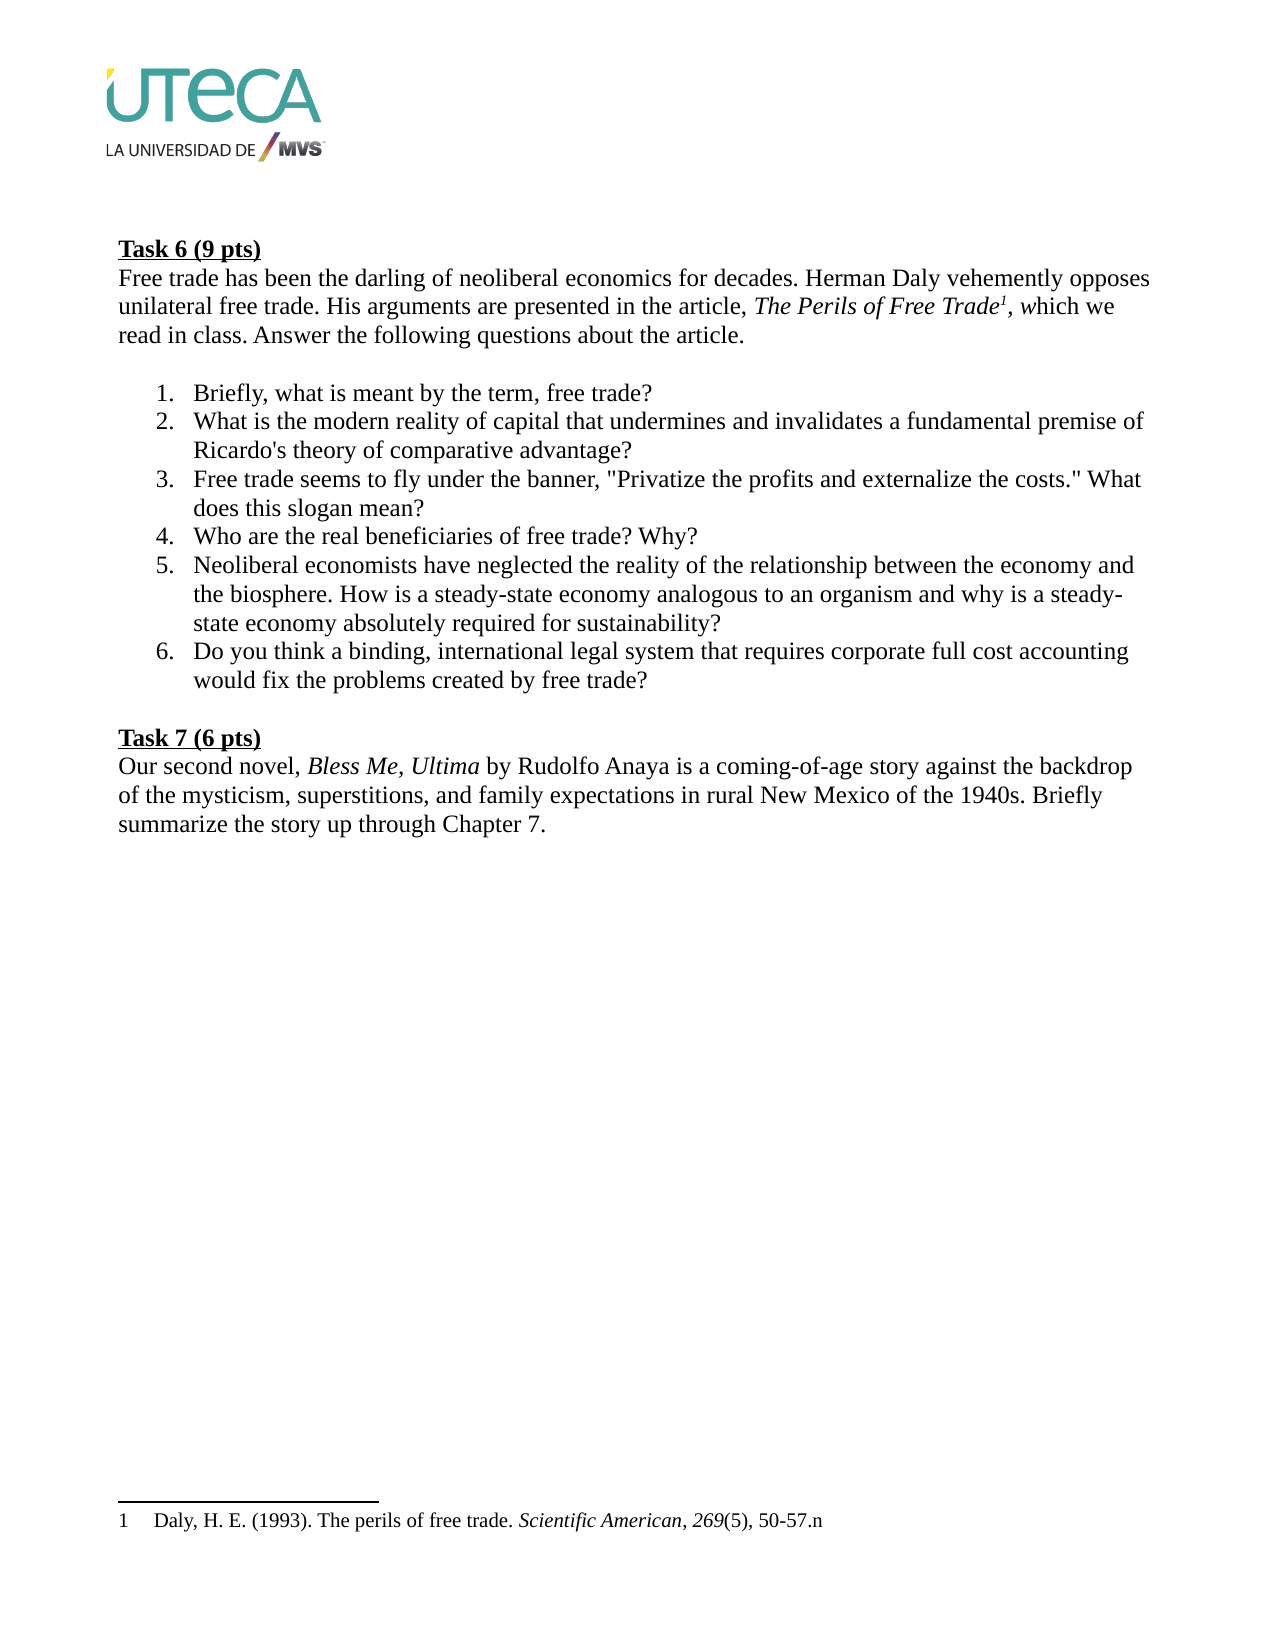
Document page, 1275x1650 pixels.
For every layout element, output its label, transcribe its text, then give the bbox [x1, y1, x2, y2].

list Who are the real beneficiaries of free trade? Why? [156, 521, 1157, 550]
picture [104, 64, 328, 166]
text Our second novel, Bless Me, Ultima by Rudolfo Anaya is a coming-of-age story against the backdrop of the mysticism, superstitions, and family expectations in rural New Mexico of the 1940s. Briefly summarize the story up through Chapter 7. [118, 751, 1157, 838]
list Do you think a binding, international legal system that requires corporate full cost accounting would fix the problems created by free trade? [156, 636, 1157, 694]
list What is the modern reality of capital that undermines and invalidates a fundamental premise of Ricardo's theory of comparative advantage? [156, 406, 1157, 464]
text Daly, H. E. (1993). The perils of free trade. Scientific American, 269(5), 50-57.n [118, 1508, 1157, 1532]
text Task 6 (9 pts) [118, 234, 1157, 263]
list Neoliberal economists have neglected the reality of the relationship between the economy and the biosphere. How is a steady-state economy analogous to an organism and why is a steady-state economy absolutely required for sustainability? [156, 550, 1157, 636]
text Free trade has been the darling of neoliberal economics for decades. Herman Daly vehemently opposes unilateral free trade. His arguments are presented in the article, The Perils of Free Trade, which we read in class. Answer the following questions about the article. [118, 263, 1157, 349]
list Briefly, what is meant by the term, free trade? [156, 378, 1157, 406]
list Free trade seems to fly under the banner, "Privatize the profits and externalize the costs." What does this slogan mean? [156, 464, 1157, 521]
text Task 7 (6 pts) [118, 723, 1157, 751]
